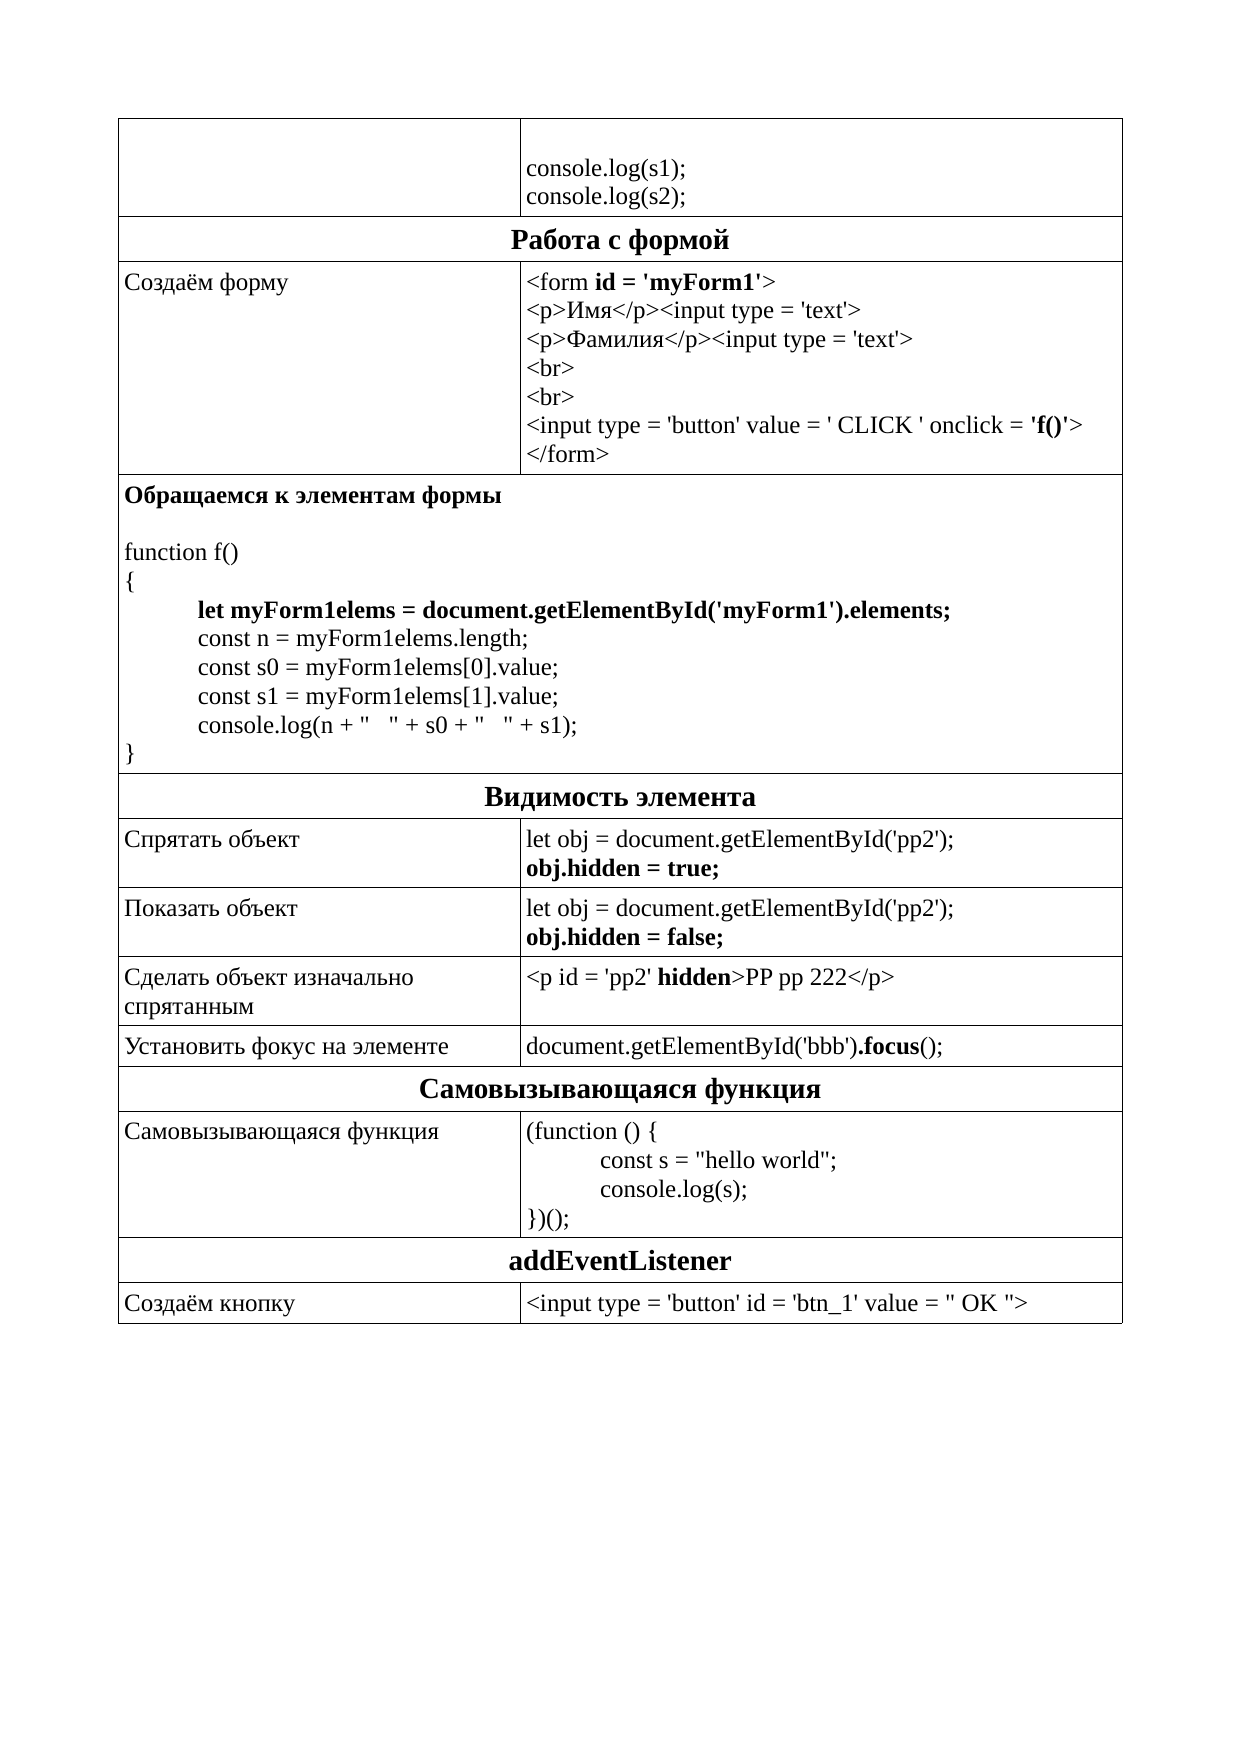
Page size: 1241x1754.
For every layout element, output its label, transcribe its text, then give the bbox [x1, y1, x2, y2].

table_cell Спрятать объект [119, 819, 520, 887]
table_cell <input type = 'button' id = 'btn_1' value = " OK "> [521, 1283, 1122, 1323]
table_cell <form id = 'myForm1'> <p>Имя</p><input type = 'text'> <p>Фамилия</p><input type = 'text'> <br> <br> <input type = 'button' value = ' CLICK ' onclick = 'f()'> </form> [521, 262, 1122, 474]
table_cell addEventListener [119, 1238, 1122, 1282]
table_cell console.log(s1); console.log(s2); [521, 119, 1122, 216]
table_cell Самовызывающаяся функция [119, 1067, 1122, 1111]
table_cell Работа с формой [119, 217, 1122, 261]
table_cell [119, 119, 520, 216]
table_cell (function () { const s = "hello world"; console.log(s); })(); [521, 1112, 1122, 1237]
table_cell let obj = document.getElementById('pp2'); obj.hidden = false; [521, 888, 1122, 956]
table_cell Видимость элемента [119, 774, 1122, 818]
table_cell Создаём кнопку [119, 1283, 520, 1323]
table_cell document.getElementById('bbb').focus(); [521, 1026, 1122, 1066]
table_cell Установить фокус на элементе [119, 1026, 520, 1066]
table_cell Показать объект [119, 888, 520, 956]
table_cell Обращаемся к элементам формы function f() { let myForm1elems = document.getElementById('myForm1').elements; const n = myForm1elems.length; const s0 = myForm1elems[0].value; const s1 = myForm1elems[1].value; console.log(n + " " + s0 + " " + s1); } [119, 475, 1122, 773]
table_cell Сделать объект изначально спрятанным [119, 957, 520, 1025]
table_cell Создаём форму [119, 262, 520, 474]
table_cell Самовызывающаяся функция [119, 1112, 520, 1237]
table_cell let obj = document.getElementById('pp2'); obj.hidden = true; [521, 819, 1122, 887]
table_cell <p id = 'pp2' hidden>PP pp 222</p> [521, 957, 1122, 1025]
